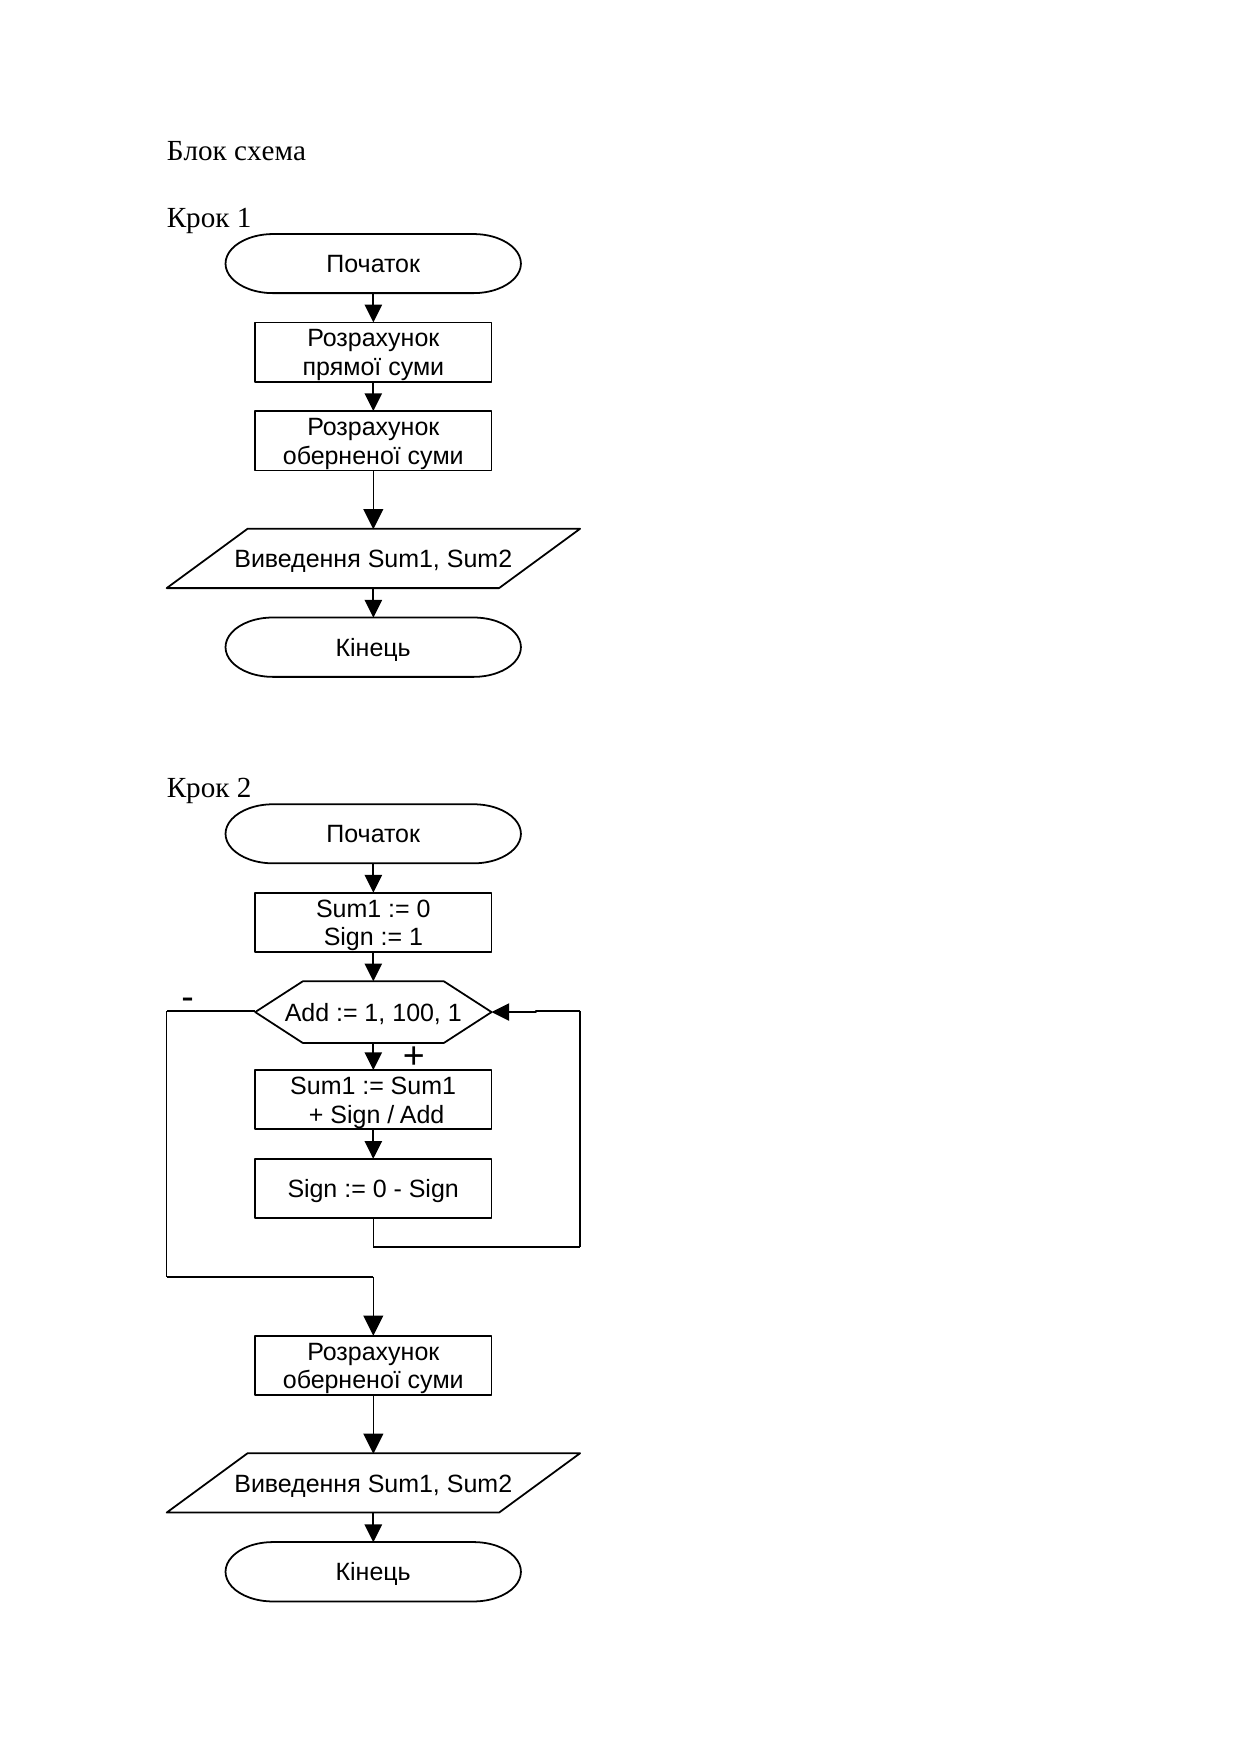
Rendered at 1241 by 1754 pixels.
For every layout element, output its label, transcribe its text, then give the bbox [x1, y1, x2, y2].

text Крок 1 [167, 200, 1163, 234]
text Крок 2 [167, 771, 1163, 804]
text Блок схема [167, 133, 1163, 167]
